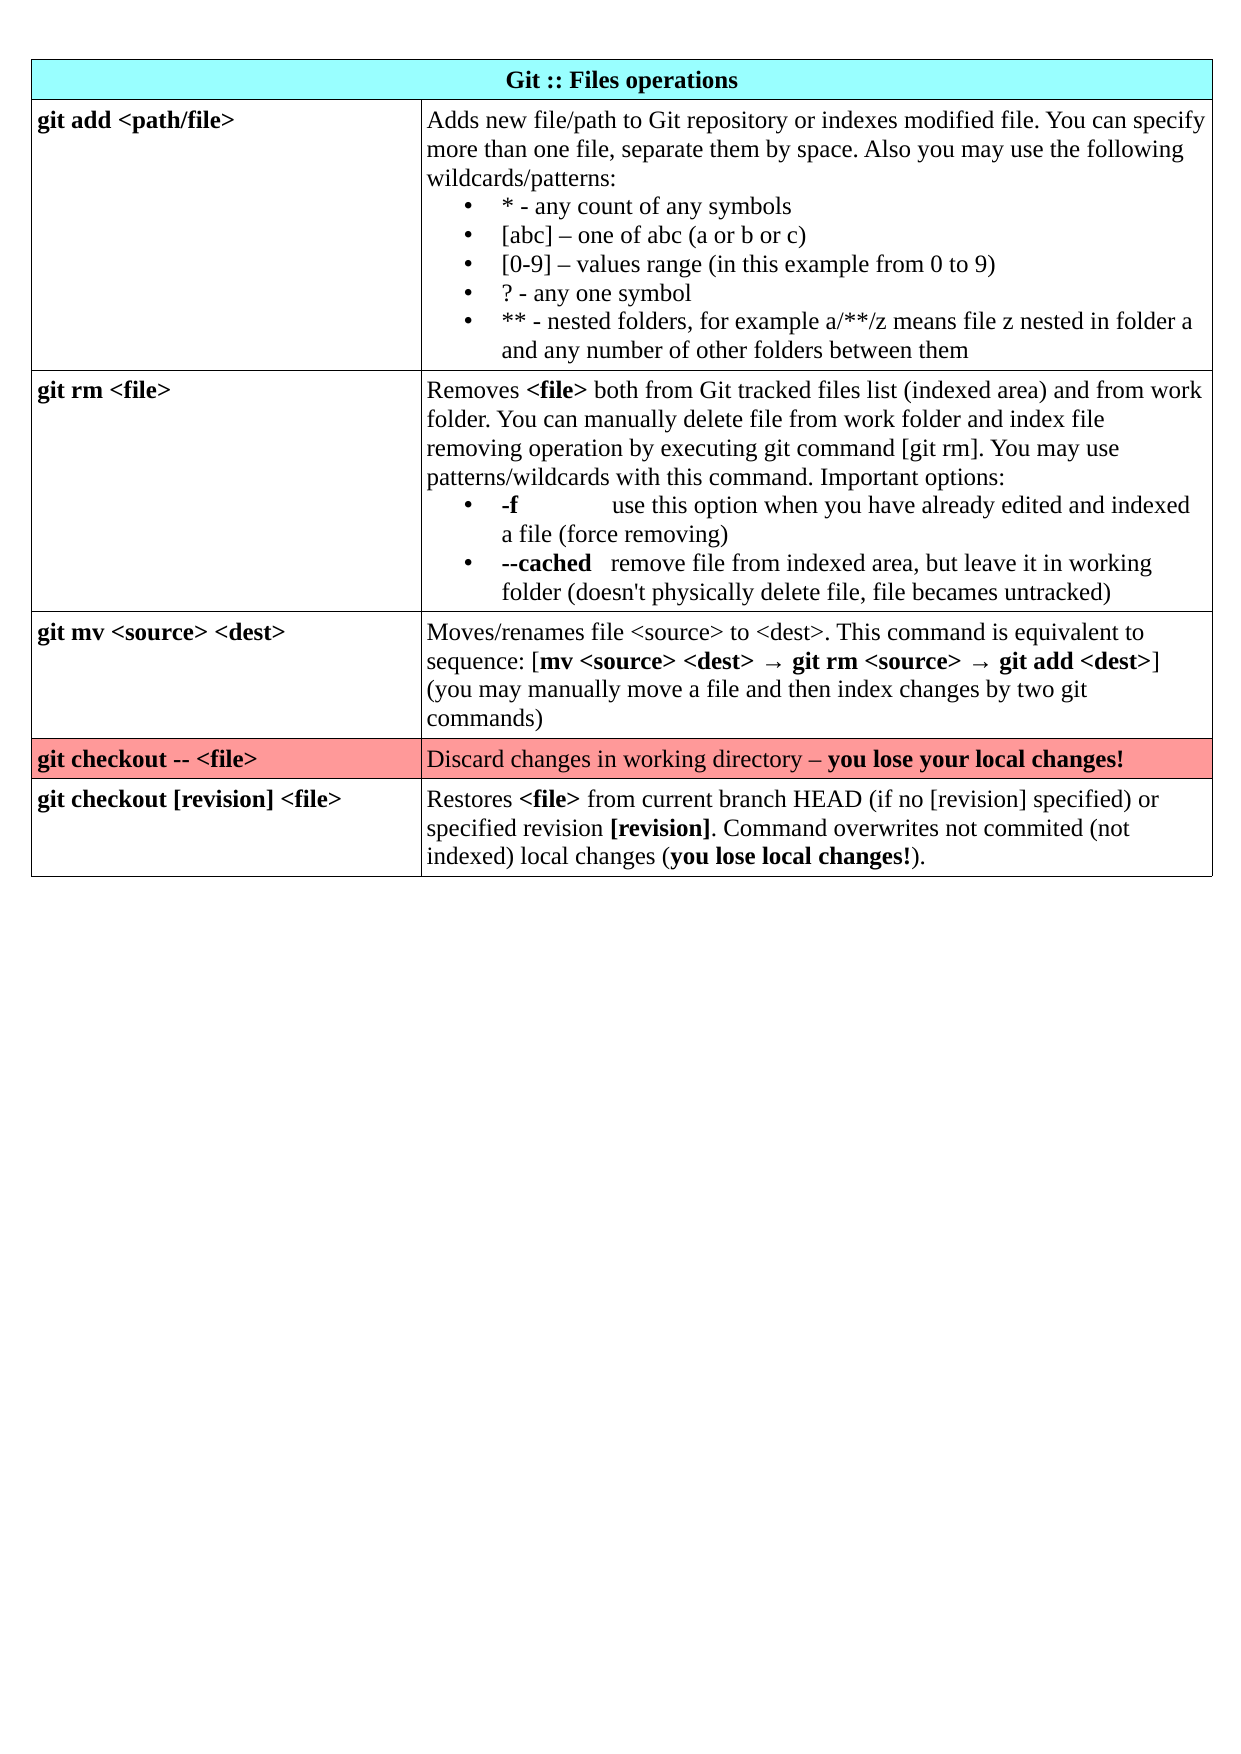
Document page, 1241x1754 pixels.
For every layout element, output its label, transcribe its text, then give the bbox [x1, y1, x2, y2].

table_header Git :: Files operations [32, 60, 1212, 99]
table_cell git rm <file> [32, 371, 421, 611]
table_cell git add <path/file> [32, 100, 421, 370]
table_cell Adds new file/path to Git repository or indexes modified file. You can specify more than one file, separate them by space. Also you may use the following wildcards/patterns: * - any count of any symbols [abc] – one of abc (a or b or c) [0-9] – values range (in this example from 0 to 9) ? - any one symbol ** - nested folders, for example a/**/z means file z nested in folder a and any number of other folders between them [422, 100, 1212, 370]
table_cell git checkout [revision] <file> [32, 779, 421, 876]
table_cell git checkout -- <file> [32, 739, 421, 778]
table_cell Removes <file> both from Git tracked files list (indexed area) and from work folder. You can manually delete file from work folder and index file removing operation by executing git command [git rm]. You may use patterns/wildcards with this command. Important options: -f use this option when you have already edited and indexed a file (force removing) --cached remove file from indexed area, but leave it in working folder (doesn't physically delete file, file becames untracked) [422, 371, 1212, 611]
table_cell Moves/renames file <source> to <dest>. This command is equivalent to sequence: [mv <source> <dest> → git rm <source> → git add <dest>] (you may manually move a file and then index changes by two git commands) [422, 612, 1212, 738]
table_cell Restores <file> from current branch HEAD (if no [revision] specified) or specified revision [revision]. Command overwrites not commited (not indexed) local changes (you lose local changes!). [422, 779, 1212, 876]
table_cell git mv <source> <dest> [32, 612, 421, 738]
table_cell Discard changes in working directory – you lose your local changes! [422, 739, 1212, 778]
